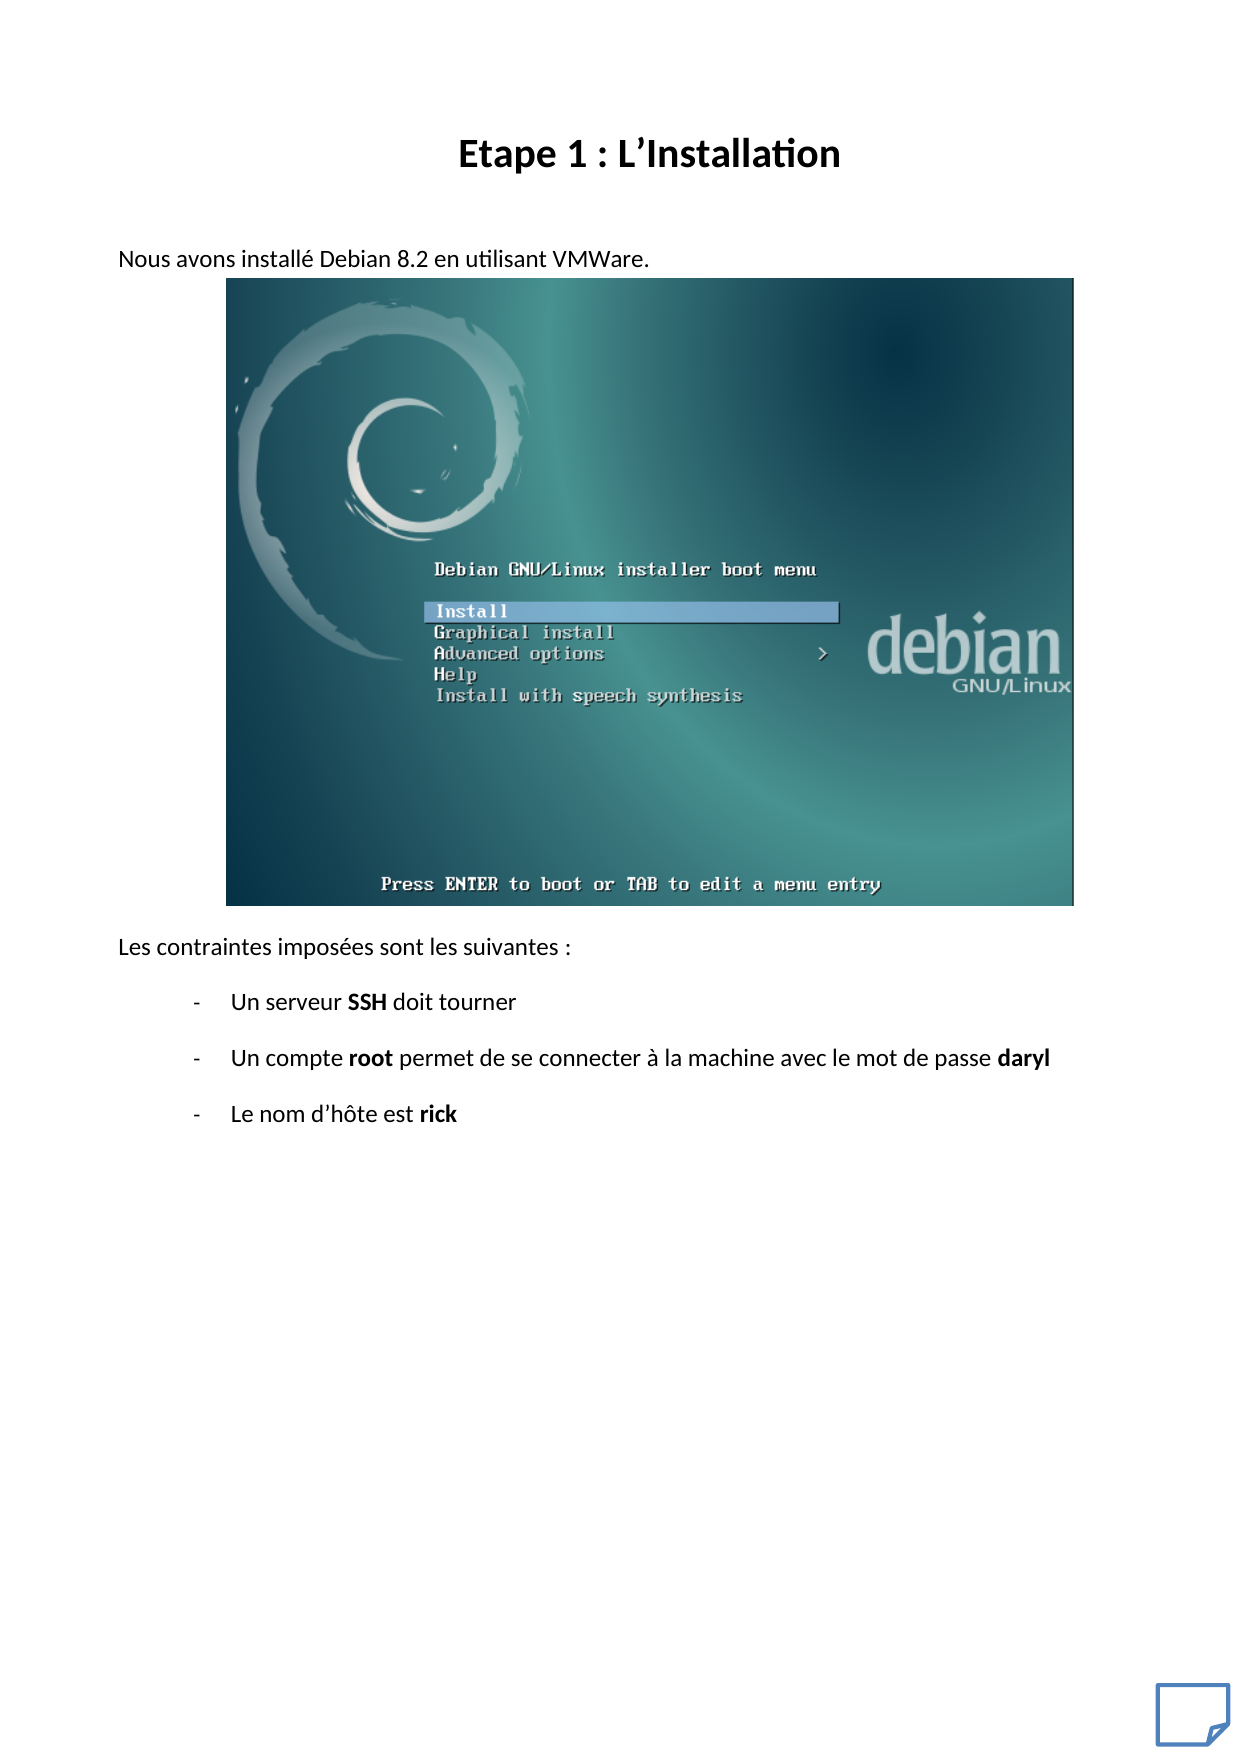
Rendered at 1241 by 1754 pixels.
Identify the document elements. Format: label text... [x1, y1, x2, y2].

list Un serveur SSH doit tourner [193, 986, 1181, 1017]
list Un compte root permet de se connecter à la machine avec le mot de passe daryl [193, 1042, 1181, 1073]
list Etape 1 : L’Installation [118, 127, 1181, 177]
list Le nom d’hôte est rick [193, 1098, 1181, 1129]
text Les contraintes imposées sont les suivantes : [118, 931, 1181, 961]
text Nous avons installé Debian 8.2 en utilisant VMWare. [118, 243, 1181, 274]
